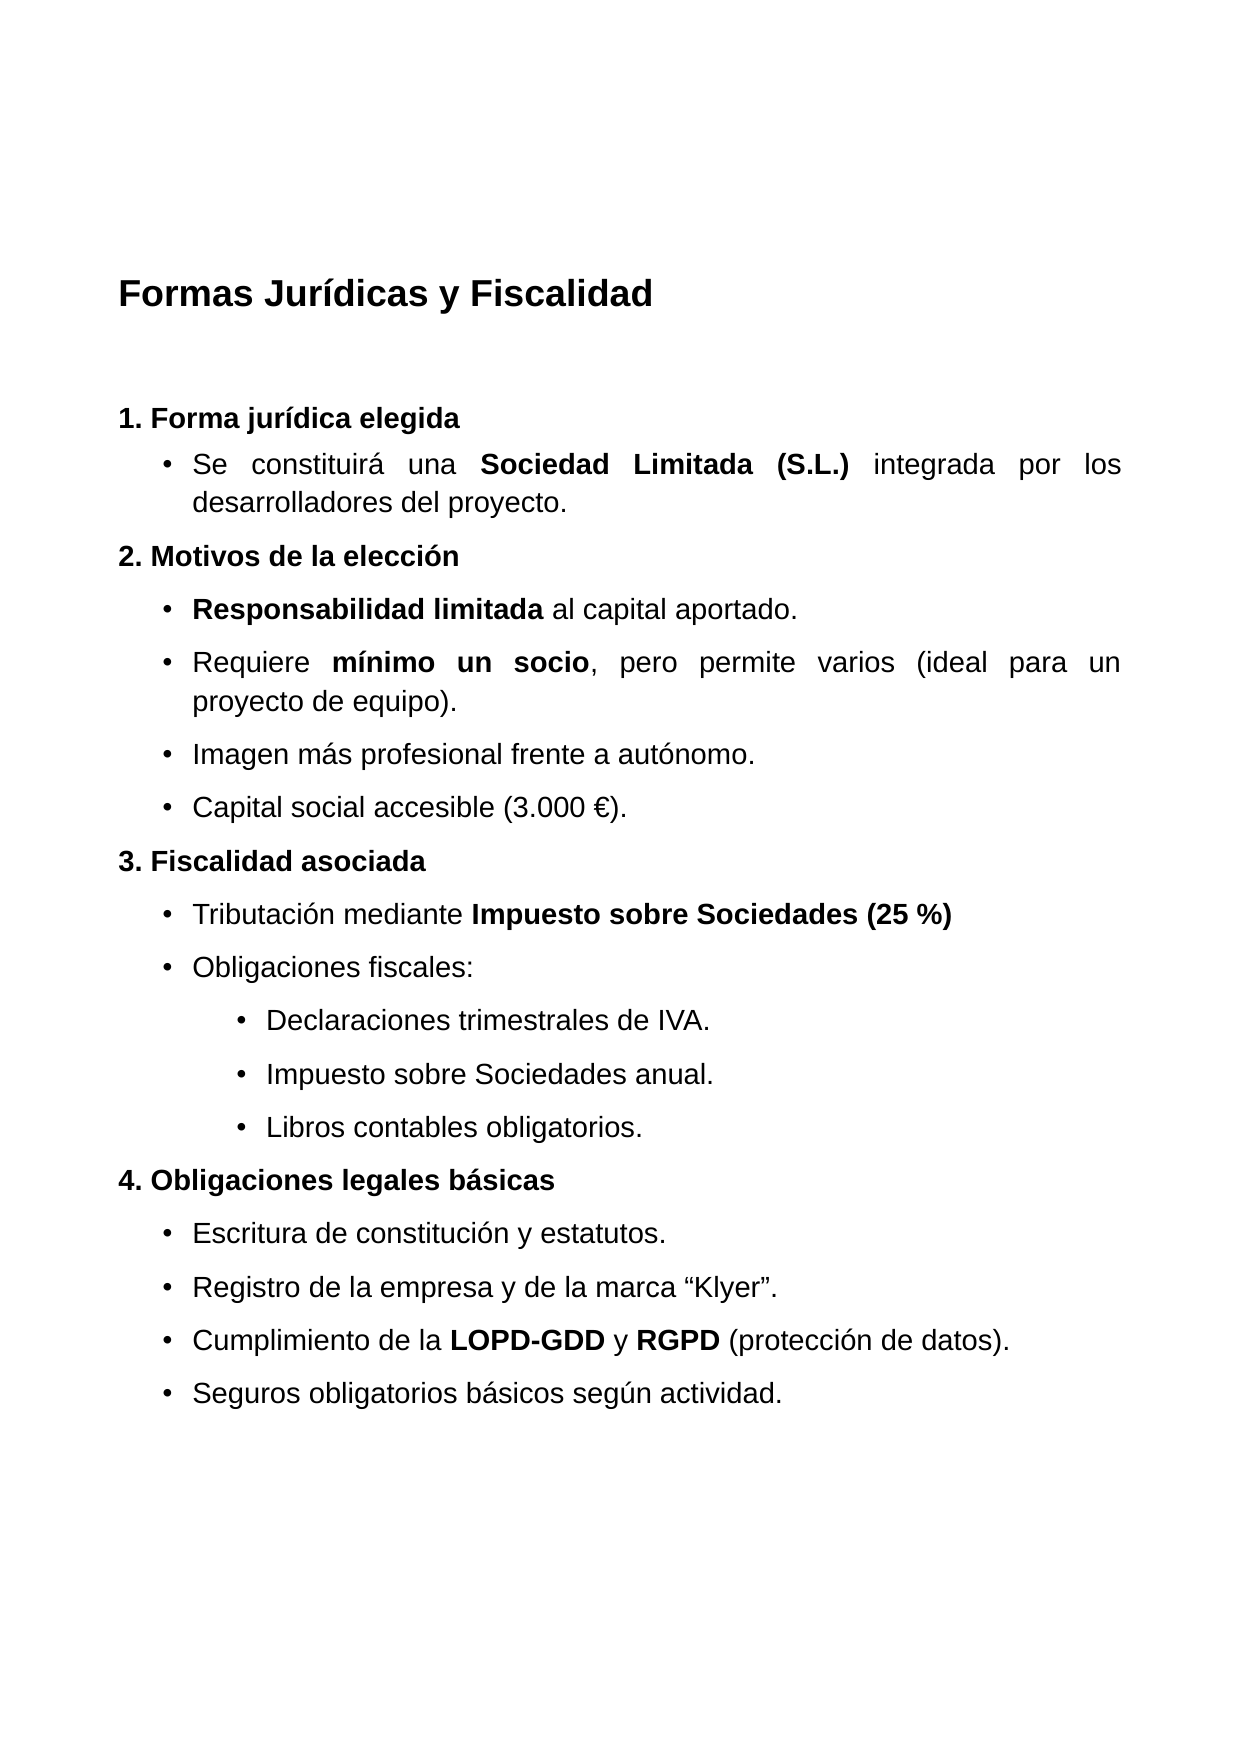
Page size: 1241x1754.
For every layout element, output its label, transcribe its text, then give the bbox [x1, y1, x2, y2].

list Cumplimiento de la LOPD-GDD y RGPD (protección de datos). [162, 1323, 1122, 1357]
list Capital social accesible (3.000 €). [162, 790, 1122, 824]
list Requiere mínimo un socio, pero permite varios (ideal para un proyecto de equipo). [162, 645, 1122, 717]
list Escritura de constitución y estatutos. [162, 1216, 1122, 1250]
list Tributación mediante Impuesto sobre Sociedades (25 %) [162, 897, 1122, 930]
subtitle 1. Forma jurídica elegida [118, 401, 1122, 434]
list Declaraciones trimestrales de IVA. [236, 1003, 1122, 1037]
list Impuesto sobre Sociedades anual. [236, 1057, 1122, 1090]
subtitle 2. Motivos de la elección [118, 538, 1122, 572]
list Imagen más profesional frente a autónomo. [162, 737, 1122, 771]
list Registro de la empresa y de la marca “Klyer”. [162, 1270, 1122, 1303]
list Seguros obligatorios básicos según actividad. [162, 1376, 1122, 1410]
list Obligaciones fiscales: [162, 950, 1122, 984]
subtitle 3. Fiscalidad asociada [118, 843, 1122, 877]
list Libros contables obligatorios. [236, 1110, 1122, 1144]
subtitle 4. Obligaciones legales básicas [118, 1163, 1122, 1197]
list Responsabilidad limitada al capital aportado. [162, 592, 1122, 625]
subtitle Formas Jurídicas y Fiscalidad [118, 271, 1122, 314]
list Se constituirá una Sociedad Limitada (S.L.) integrada por los desarrolladores del proyecto. [162, 447, 1122, 519]
